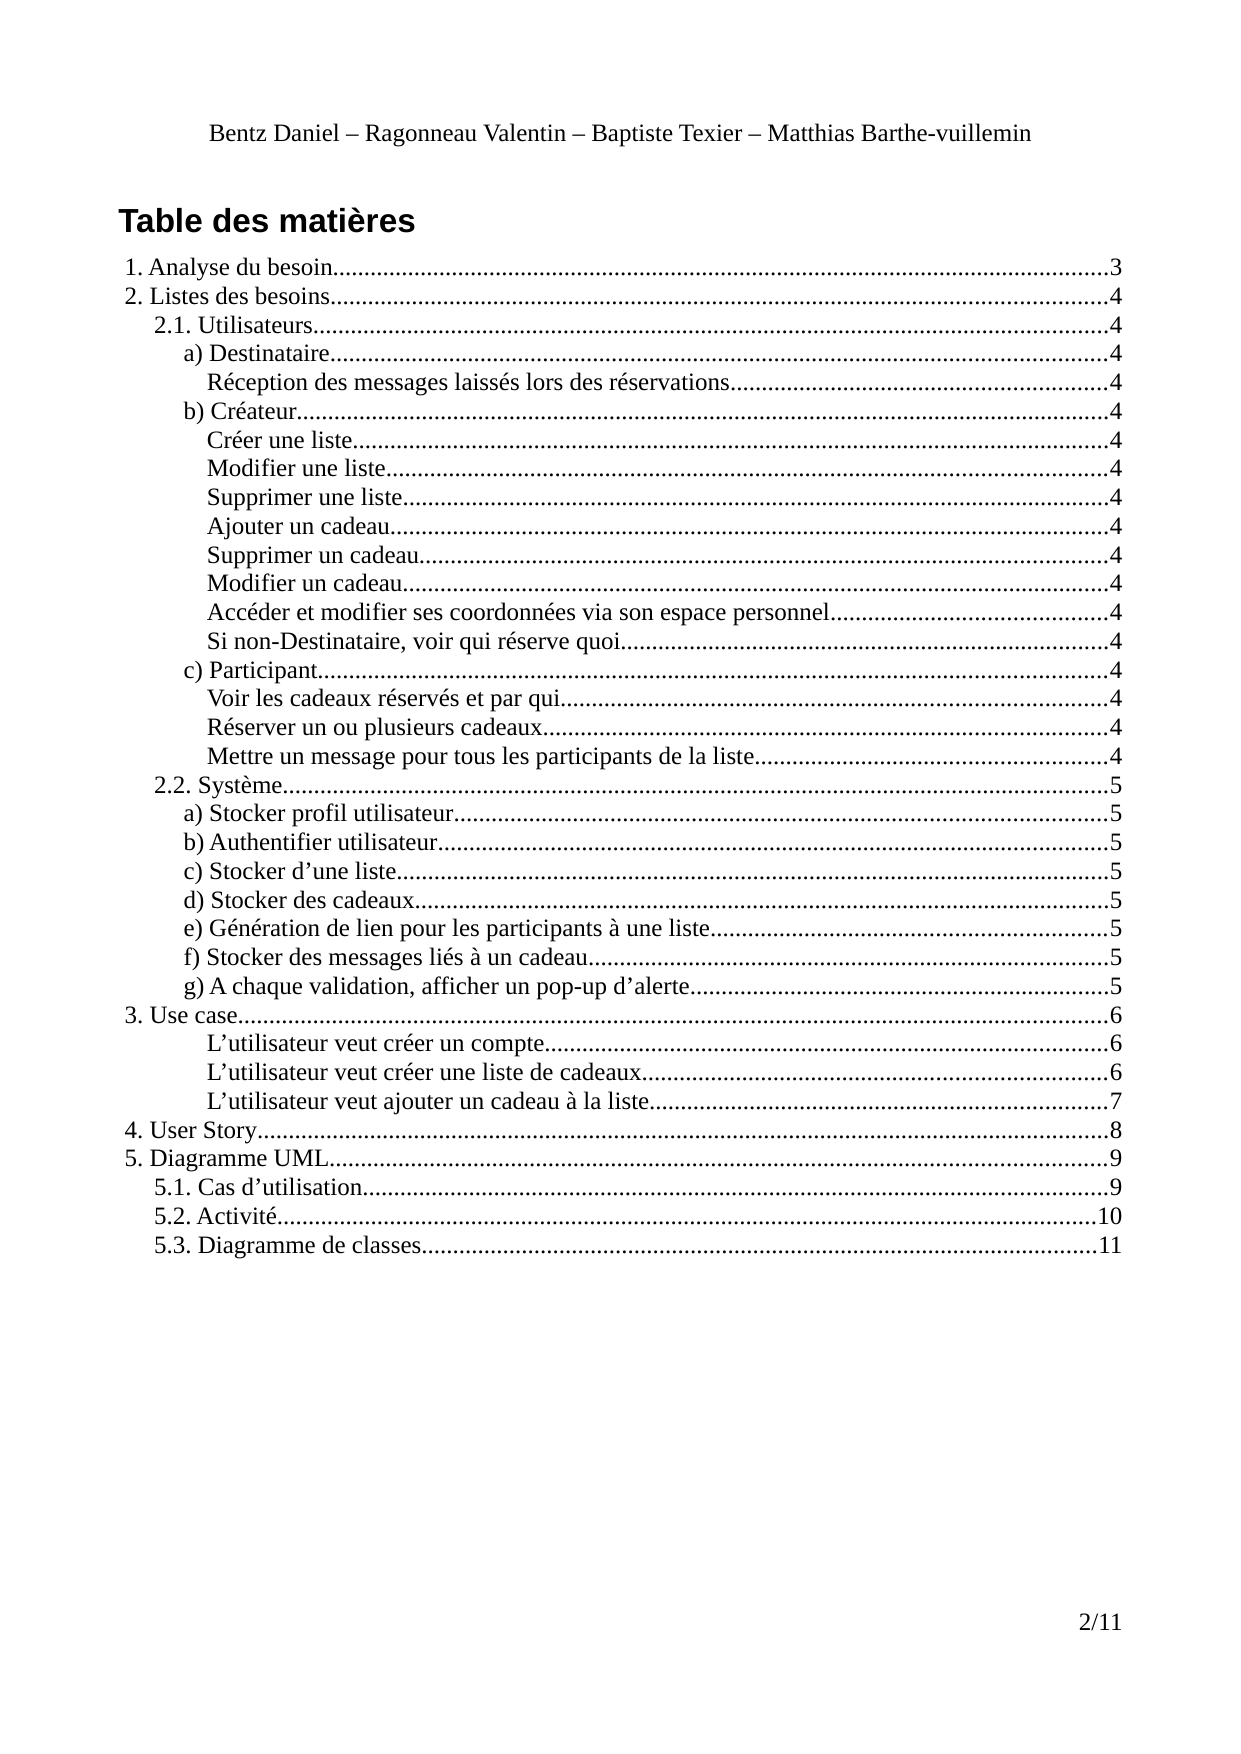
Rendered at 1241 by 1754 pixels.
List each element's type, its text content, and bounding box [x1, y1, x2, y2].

text 3. Use case 6 [118, 1000, 1122, 1028]
text Ajouter un cadeau 4 [207, 511, 1122, 540]
text Modifier un cadeau 4 [207, 568, 1122, 597]
text Modifier une liste 4 [207, 453, 1122, 482]
text 5. Diagramme UML 9 [118, 1143, 1122, 1172]
text f) Stocker des messages liés à un cadeau 5 [177, 942, 1122, 971]
text 5.2. Activité 10 [148, 1201, 1122, 1230]
text b) Créateur 4 [177, 396, 1122, 425]
text a) Stocker profil utilisateur 5 [177, 798, 1122, 827]
text L’utilisateur veut créer une liste de cadeaux 6 [207, 1057, 1122, 1086]
text 2.1. Utilisateurs 4 [148, 310, 1122, 338]
text Supprimer un cadeau 4 [207, 540, 1122, 568]
text Supprimer une liste 4 [207, 482, 1122, 511]
text d) Stocker des cadeaux 5 [177, 885, 1122, 913]
text g) A chaque validation, afficher un pop-up d’alerte 5 [177, 971, 1122, 1000]
text Accéder et modifier ses coordonnées via son espace personnel 4 [207, 597, 1122, 626]
text b) Authentifier utilisateur 5 [177, 827, 1122, 856]
subtitle Table des matières [118, 201, 1122, 240]
text 5.3. Diagramme de classes 11 [148, 1230, 1122, 1258]
text L’utilisateur veut créer un compte 6 [207, 1028, 1122, 1057]
text Mettre un message pour tous les participants de la liste 4 [207, 741, 1122, 770]
text e) Génération de lien pour les participants à une liste 5 [177, 913, 1122, 942]
text L’utilisateur veut ajouter un cadeau à la liste 7 [207, 1086, 1122, 1115]
text a) Destinataire 4 [177, 338, 1122, 367]
text Réception des messages laissés lors des réservations 4 [207, 367, 1122, 396]
text 1. Analyse du besoin 3 [118, 252, 1122, 281]
text Réserver un ou plusieurs cadeaux 4 [207, 712, 1122, 741]
text 2.2. Système 5 [148, 770, 1122, 798]
text Voir les cadeaux réservés et par qui 4 [207, 683, 1122, 712]
text 2. Listes des besoins 4 [118, 281, 1122, 310]
text c) Stocker d’une liste 5 [177, 856, 1122, 885]
text Créer une liste 4 [207, 425, 1122, 453]
text c) Participant 4 [177, 655, 1122, 683]
text Si non-Destinataire, voir qui réserve quoi 4 [207, 626, 1122, 655]
text 5.1. Cas d’utilisation 9 [148, 1172, 1122, 1201]
text 4. User Story 8 [118, 1115, 1122, 1143]
